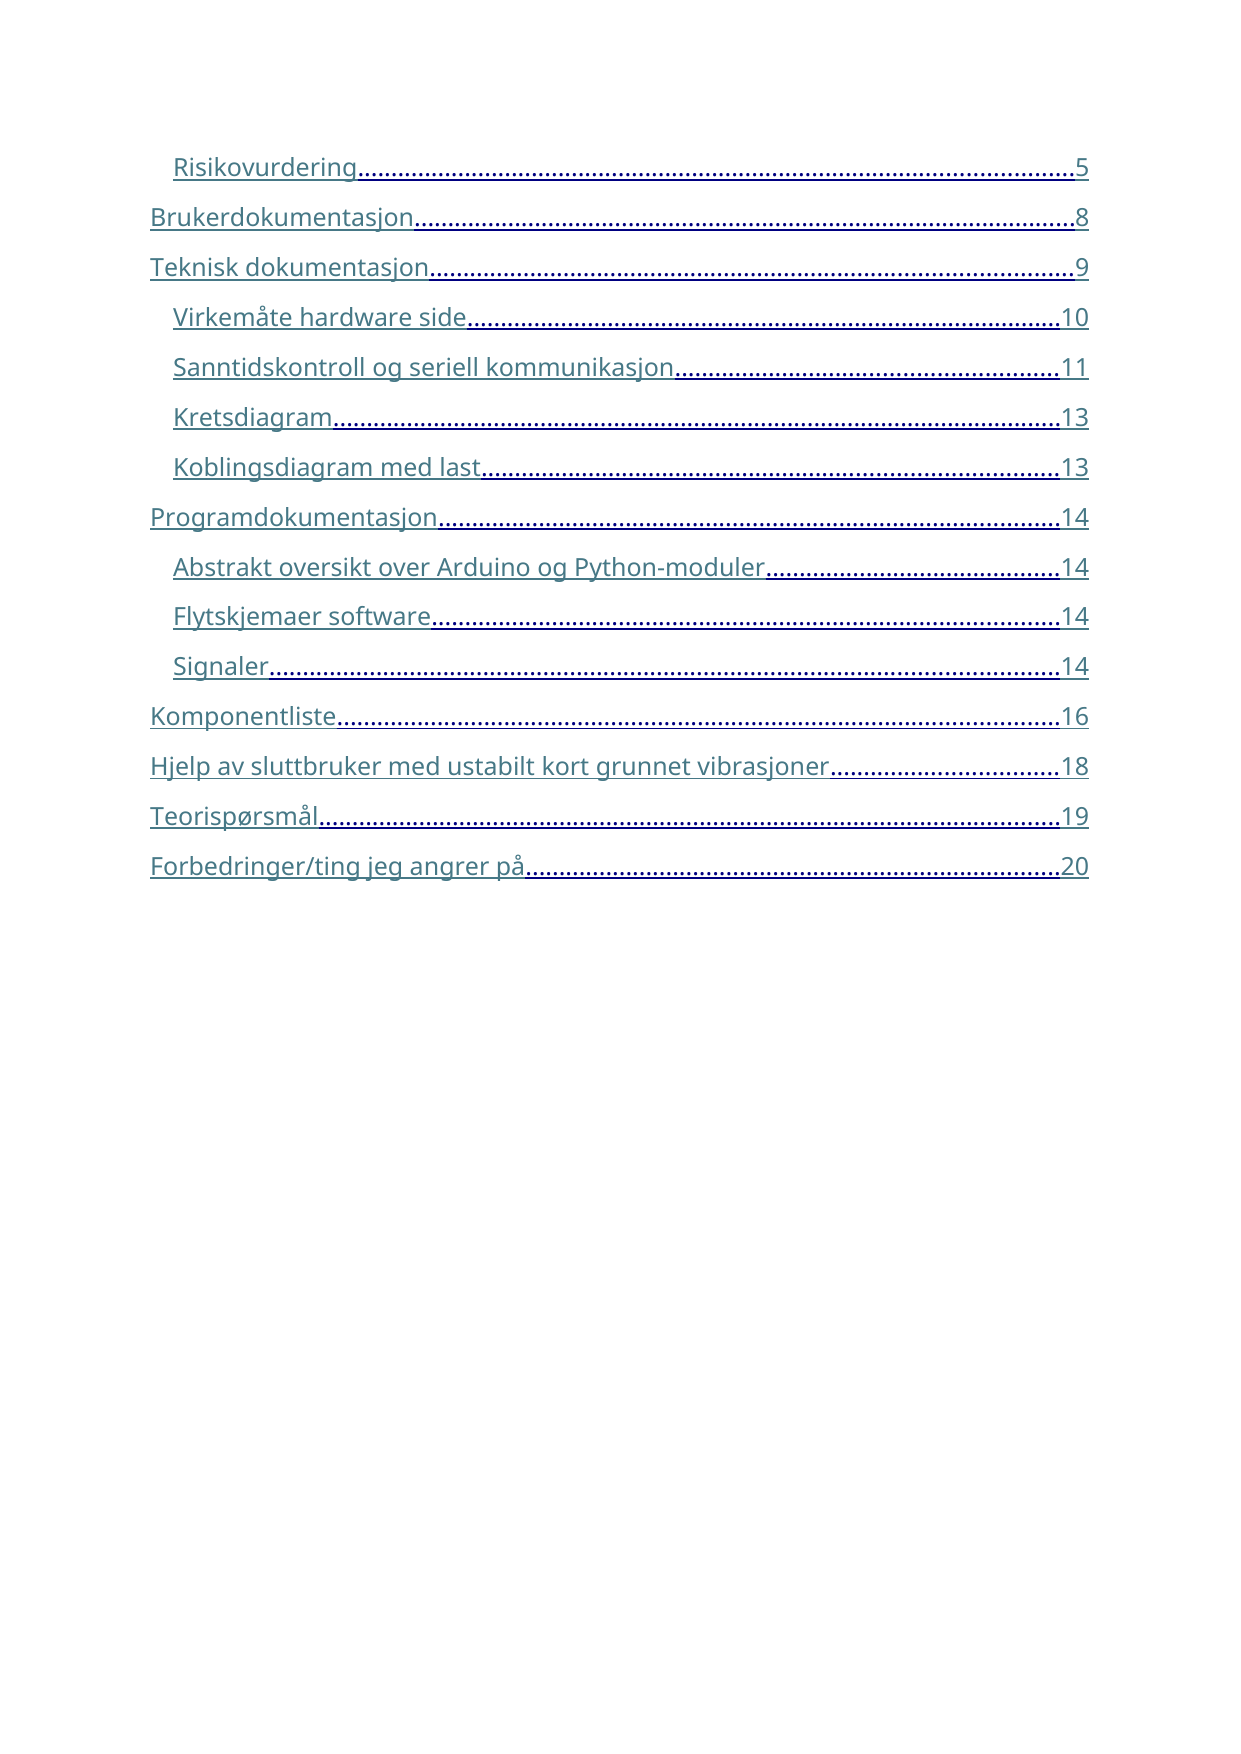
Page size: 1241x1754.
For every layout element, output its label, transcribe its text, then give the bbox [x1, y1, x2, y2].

text Forbedringer/ting jeg angrer på 20 [150, 848, 1090, 883]
text Brukerdokumentasjon 8 [150, 200, 1090, 234]
text Virkemåte hardware side 10 [173, 300, 1090, 334]
text Risikovurdering 5 [173, 150, 1090, 184]
text Teknisk dokumentasjon 9 [150, 250, 1090, 284]
text Hjelp av sluttbruker med ustabilt kort grunnet vibrasjoner 18 [150, 749, 1090, 783]
text Sanntidskontroll og seriell kommunikasjon 11 [173, 349, 1090, 384]
text Koblingsdiagram med last 13 [173, 449, 1090, 483]
text Abstrakt oversikt over Arduino og Python-moduler 14 [173, 549, 1090, 583]
text Kretsdiagram 13 [173, 399, 1090, 433]
text Komponentliste 16 [150, 699, 1090, 733]
text Teorispørsmål 19 [150, 799, 1090, 833]
text Signaler 14 [173, 649, 1090, 683]
text Flytskjemaer software 14 [173, 599, 1090, 633]
text Programdokumentasjon 14 [150, 499, 1090, 533]
